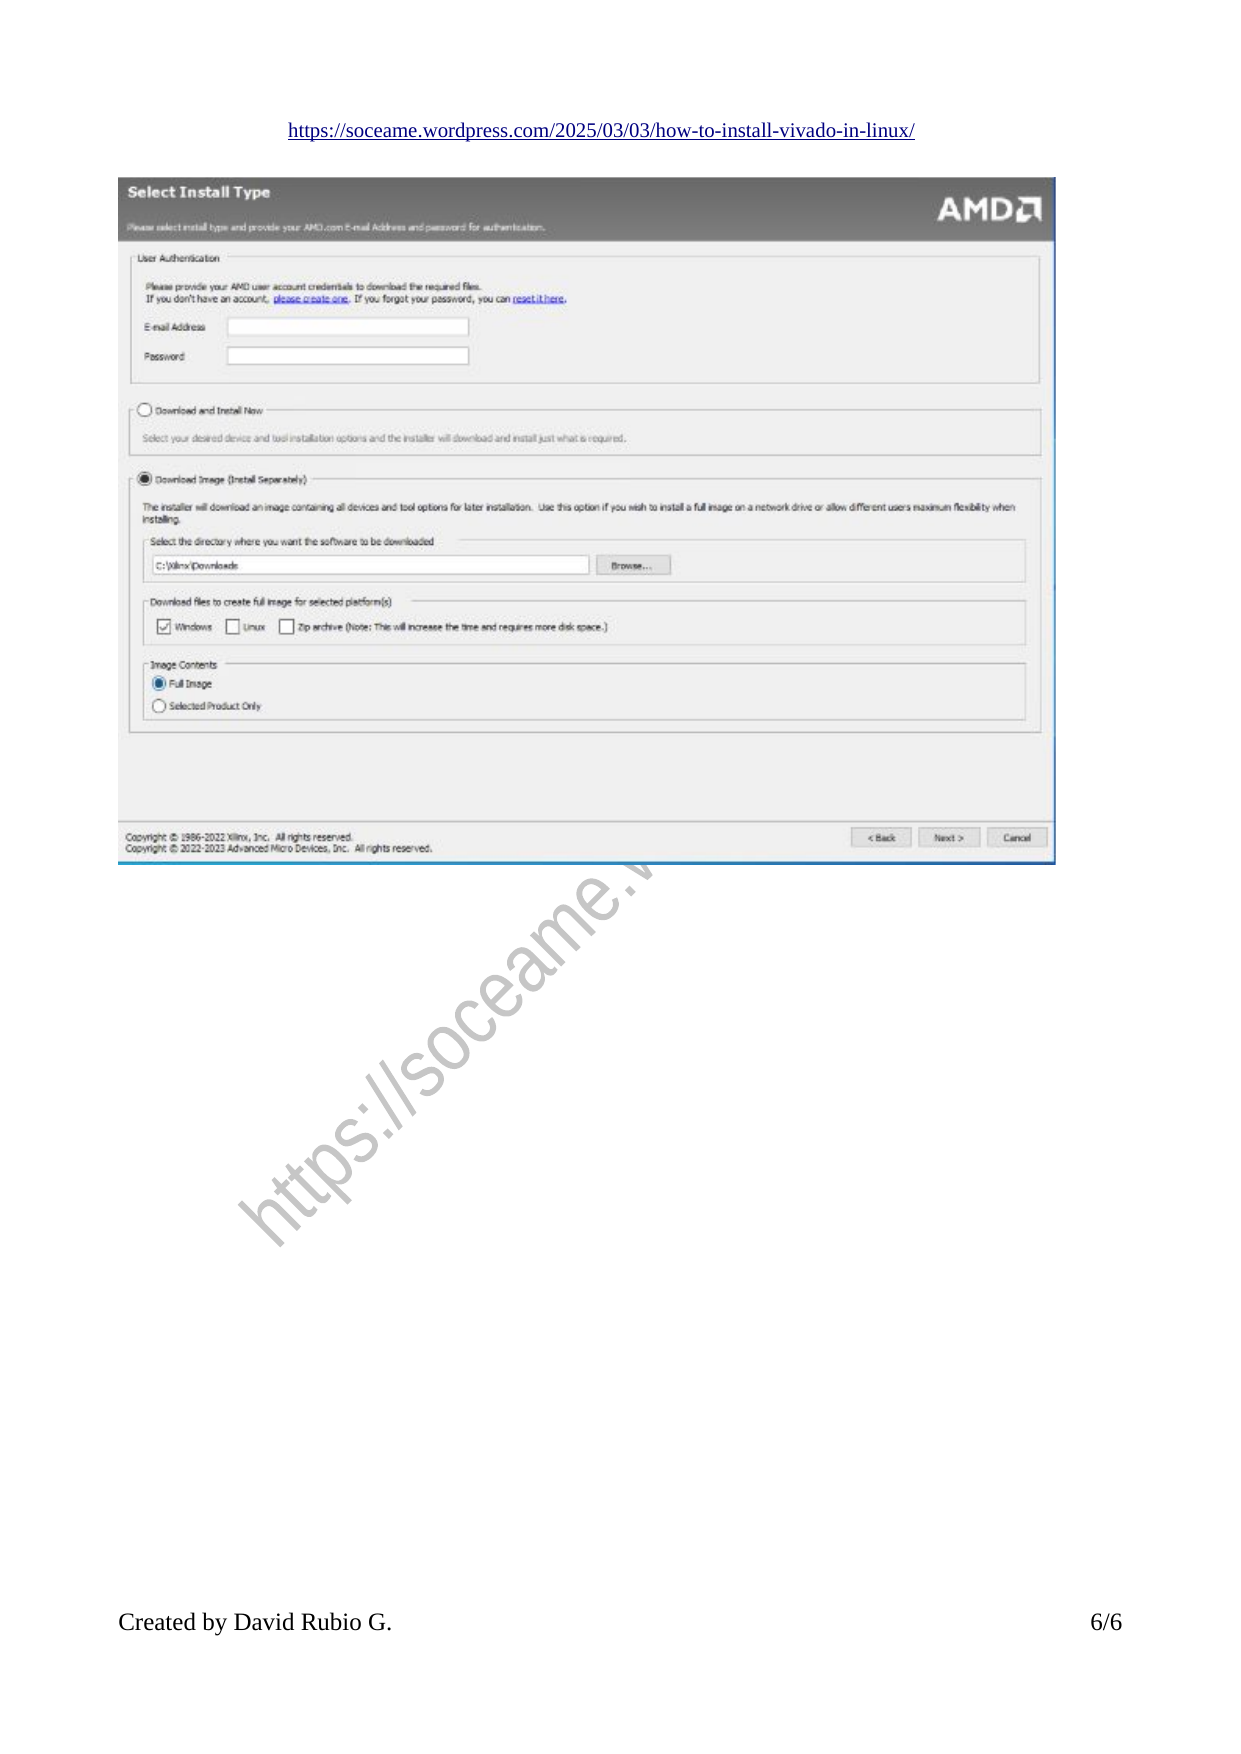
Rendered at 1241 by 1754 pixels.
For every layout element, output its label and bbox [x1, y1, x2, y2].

picture [118, 177, 1056, 865]
